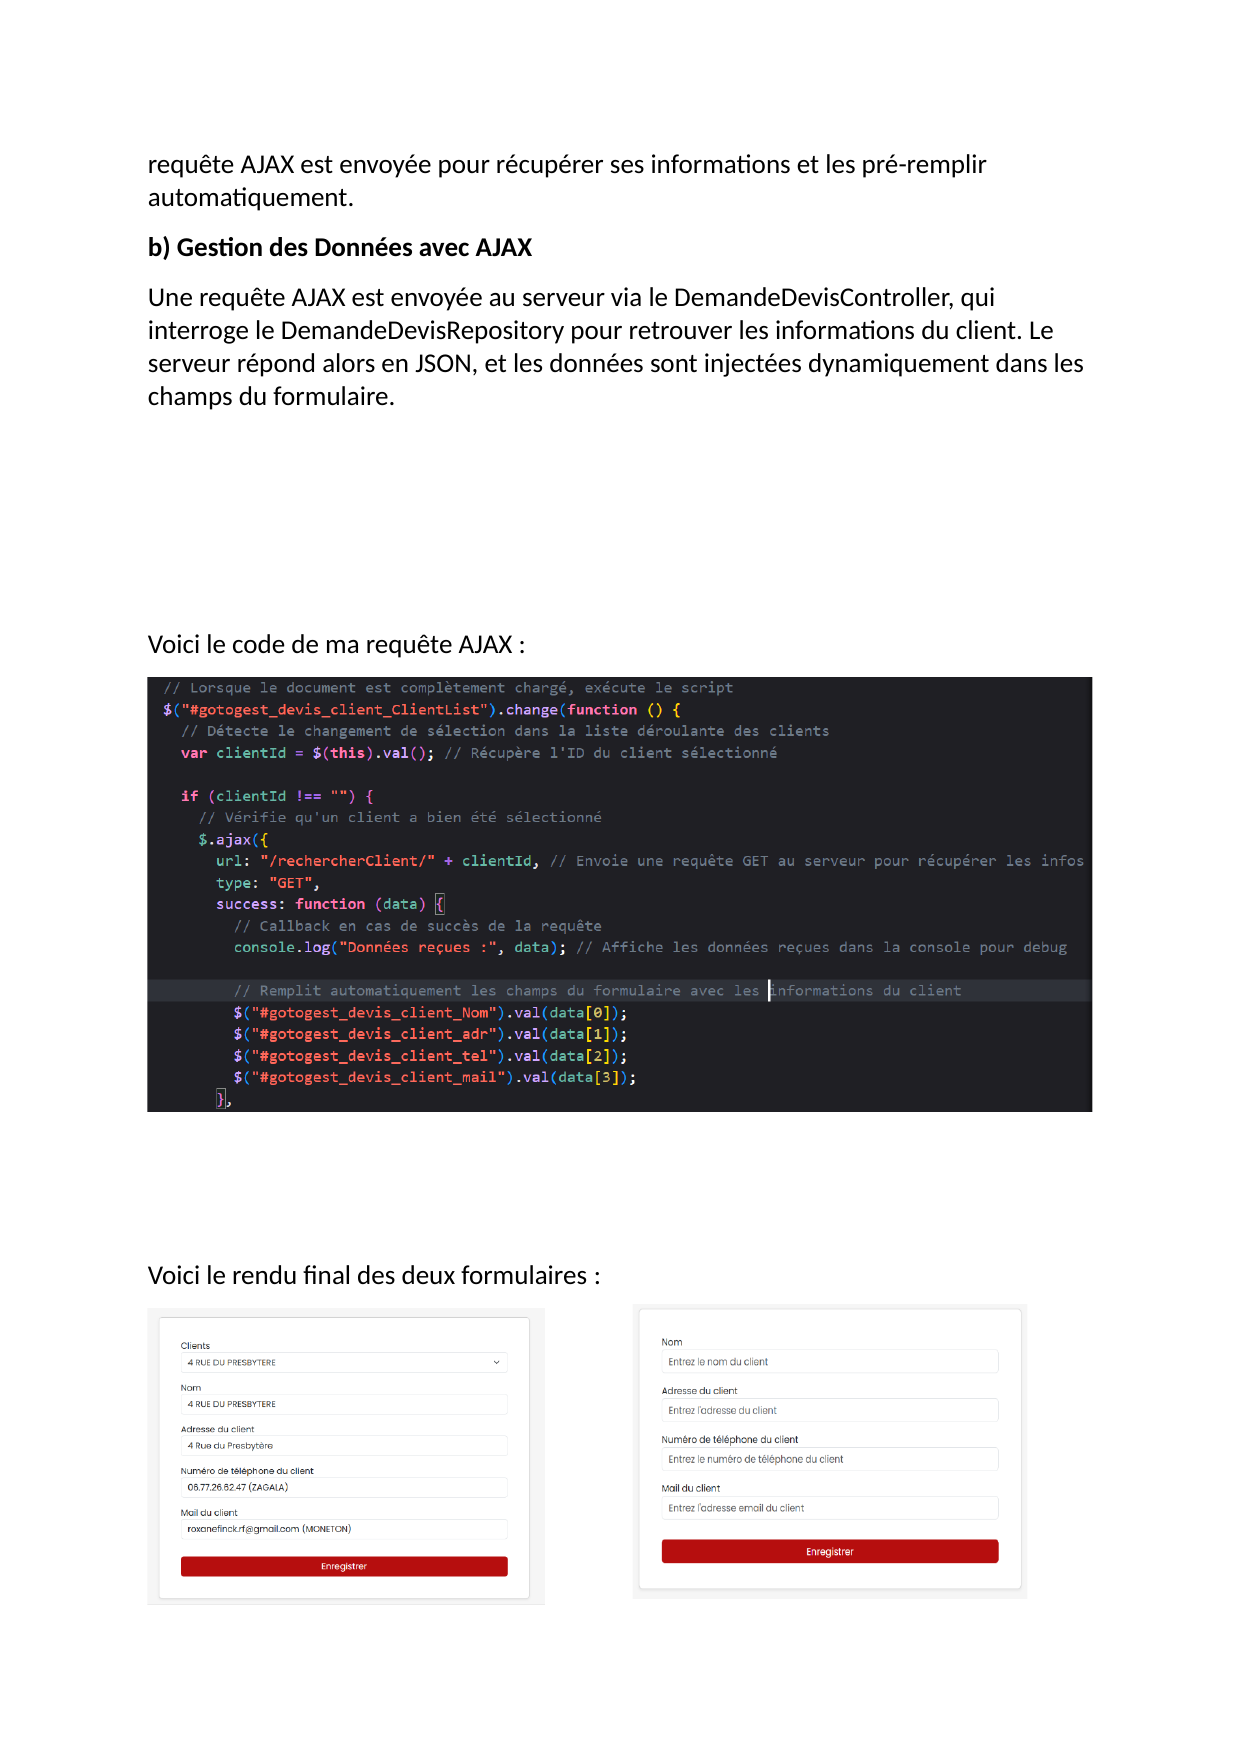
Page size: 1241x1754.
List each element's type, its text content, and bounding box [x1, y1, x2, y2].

text b) Gestion des Données avec AJAX [148, 230, 1093, 263]
text Une requête AJAX est envoyée au serveur via le DemandeDevisController, qui interroge le DemandeDevisRepository pour retrouver les informations du client. Le serveur répond alors en JSON, et les données sont injectées dynamiquement dans les champs du formulaire. [148, 280, 1093, 412]
text requête AJAX est envoyée pour récupérer ses informations et les pré-remplir automatiquement. [148, 148, 1093, 214]
text Voici le rendu final des deux formulaires : [148, 1258, 1093, 1291]
text Voici le code de ma requête AJAX : [148, 627, 1093, 661]
